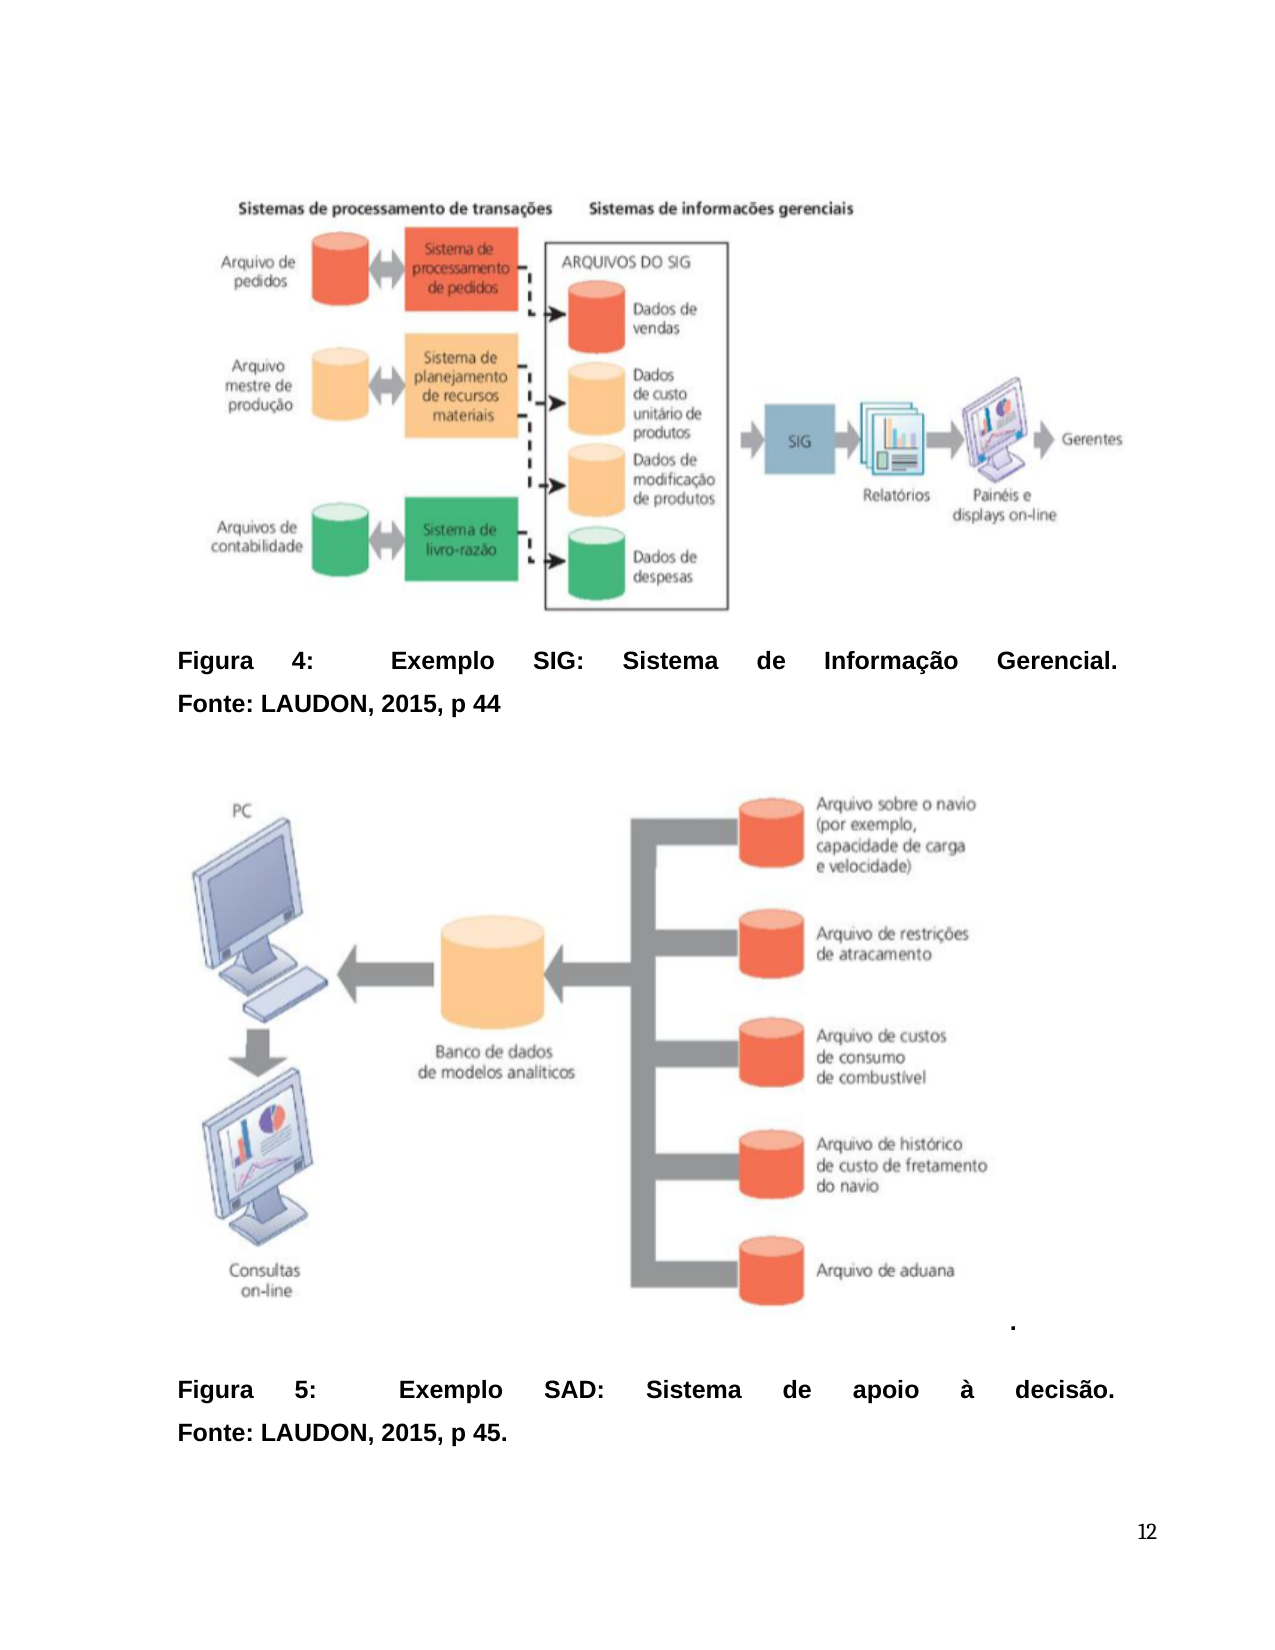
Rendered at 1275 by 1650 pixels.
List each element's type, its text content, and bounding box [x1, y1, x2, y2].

text . [177, 757, 1157, 1335]
picture [177, 756, 1010, 1331]
picture [177, 177, 1157, 632]
text Figura 4: Exemplo SIG: Sistema de Informação Gerencial. Fonte: LAUDON, 2015, p 44 [177, 632, 1157, 717]
text Figura 5: Exemplo SAD: Sistema de apoio à decisão. Fonte: LAUDON, 2015, p 45. [177, 1375, 1157, 1447]
